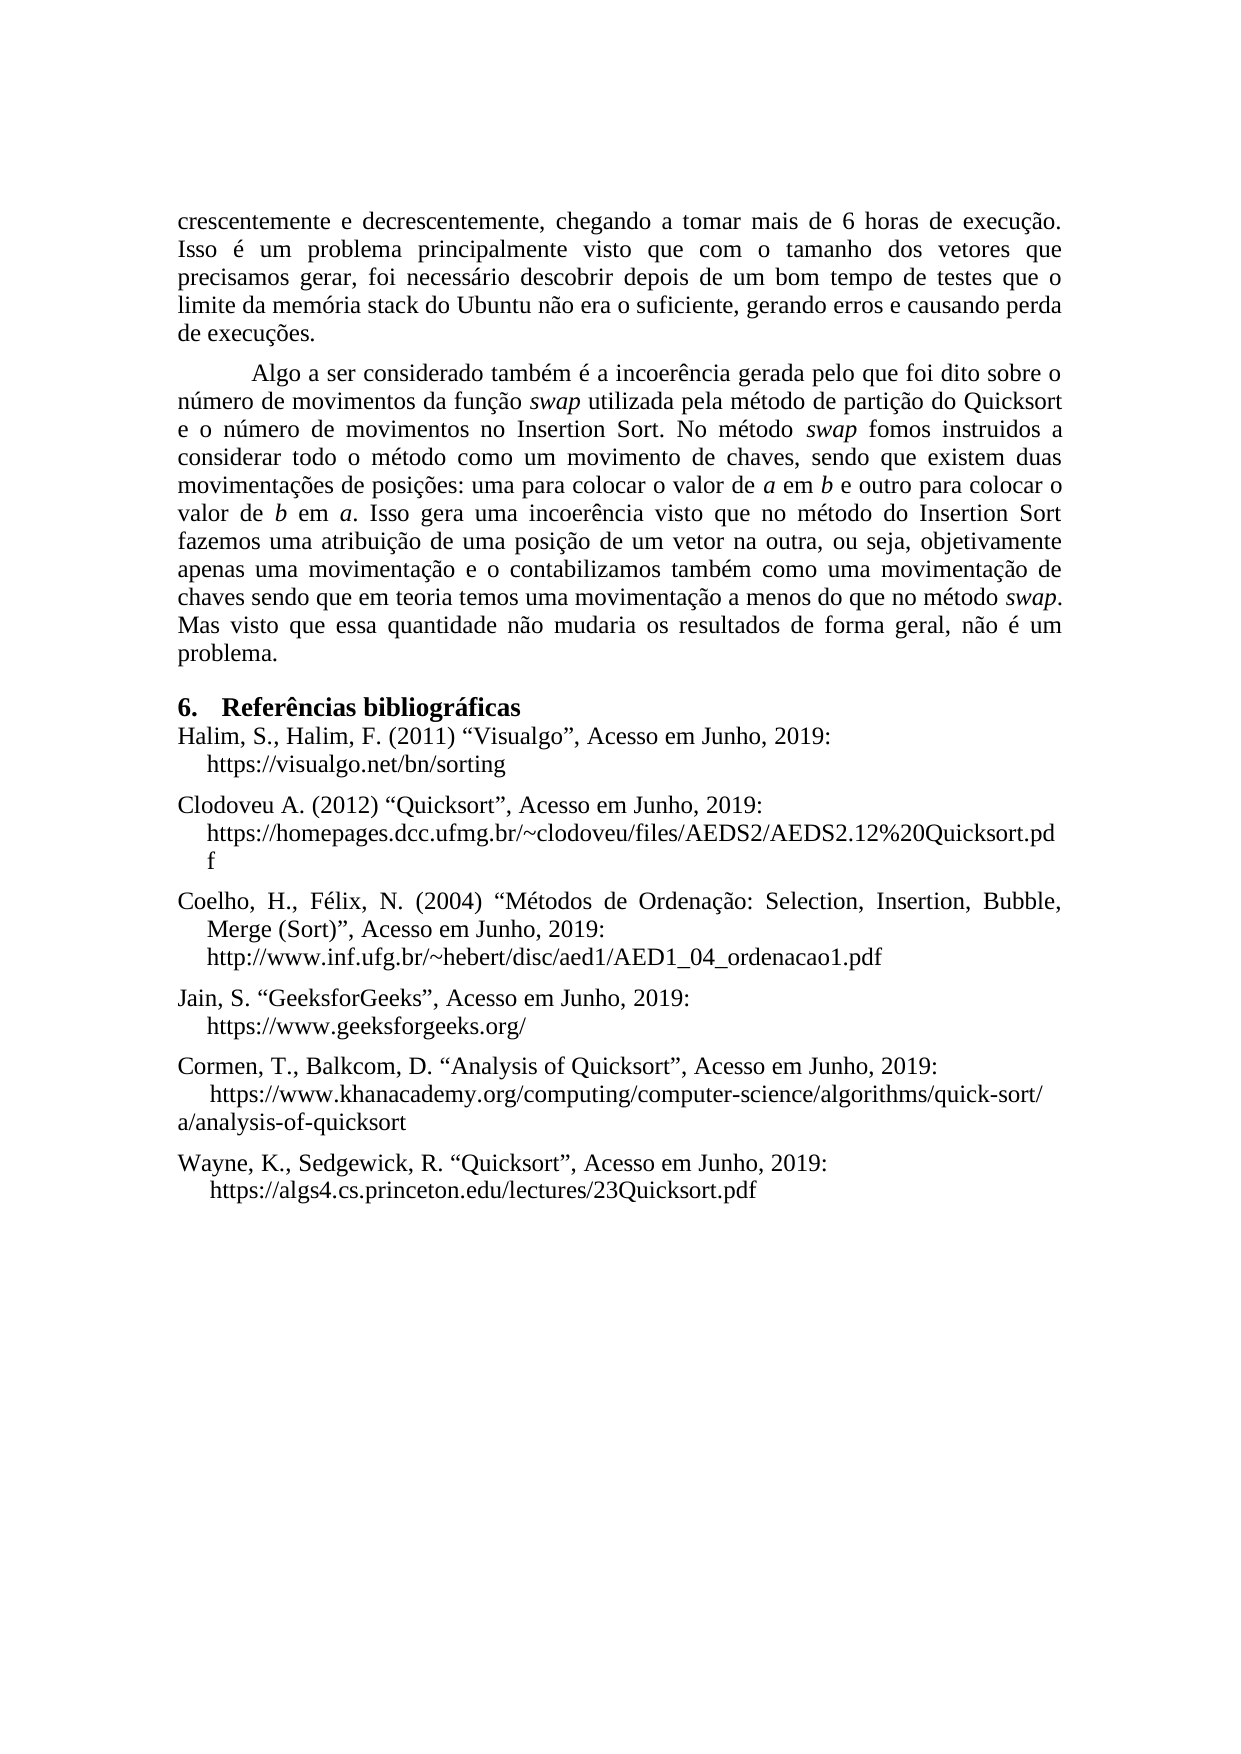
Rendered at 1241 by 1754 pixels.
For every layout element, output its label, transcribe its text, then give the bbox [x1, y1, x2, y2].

text Jain, S. “GeeksforGeeks”, Acesso em Junho, 2019: https://www.geeksforgeeks.org/ [177, 983, 1063, 1039]
text Halim, S., Halim, F. (2011) “Visualgo”, Acesso em Junho, 2019: [177, 722, 1063, 750]
text crescentemente e decrescentemente, chegando a tomar mais de 6 horas de execução. Isso é um problema principalmente visto que com o tamanho dos vetores que precisamos gerar, foi necessário descobrir depois de um bom tempo de testes que o limite da memória stack do Ubuntu não era o suficiente, gerando erros e causando perda de execuções. [177, 207, 1063, 347]
title Referências bibliográficas [177, 692, 1063, 722]
text Clodoveu A. (2012) “Quicksort”, Acesso em Junho, 2019: https://homepages.dcc.ufmg.br/~clodoveu/files/AEDS2/AEDS2.12%20Quicksort.pdf [177, 791, 1063, 875]
text Algo a ser considerado também é a incoerência gerada pelo que foi dito sobre o número de movimentos da função swap utilizada pela método de partição do Quicksort e o número de movimentos no Insertion Sort. No método swap fomos instruidos a considerar todo o método como um movimento de chaves, sendo que existem duas movimentações de posições: uma para colocar o valor de a em b e outro para colocar o valor de b em a. Isso gera uma incoerência visto que no método do Insertion Sort fazemos uma atribuição de uma posição de um vetor na outra, ou seja, objetivamente apenas uma movimentação e o contabilizamos também como uma movimentação de chaves sendo que em teoria temos uma movimentação a menos do que no método swap. Mas visto que essa quantidade não mudaria os resultados de forma geral, não é um problema. [177, 359, 1063, 667]
text Cormen, T., Balkcom, D. “Analysis of Quicksort”, Acesso em Junho, 2019: https://www.khanacademy.org/computing/computer-science/algorithms/quick-sort/a/analysis-of-quicksort [177, 1052, 1063, 1136]
text Coelho, H., Félix, N. (2004) “Métodos de Ordenação: Selection, Insertion, Bubble, Merge (Sort)”, Acesso em Junho, 2019: http://www.inf.ufg.br/~hebert/disc/aed1/AED1_04_ordenacao1.pdf [177, 887, 1063, 971]
text https://visualgo.net/bn/sorting [177, 750, 1063, 778]
text Wayne, K., Sedgewick, R. “Quicksort”, Acesso em Junho, 2019: https://algs4.cs.princeton.edu/lectures/23Quicksort.pdf [177, 1148, 1063, 1204]
